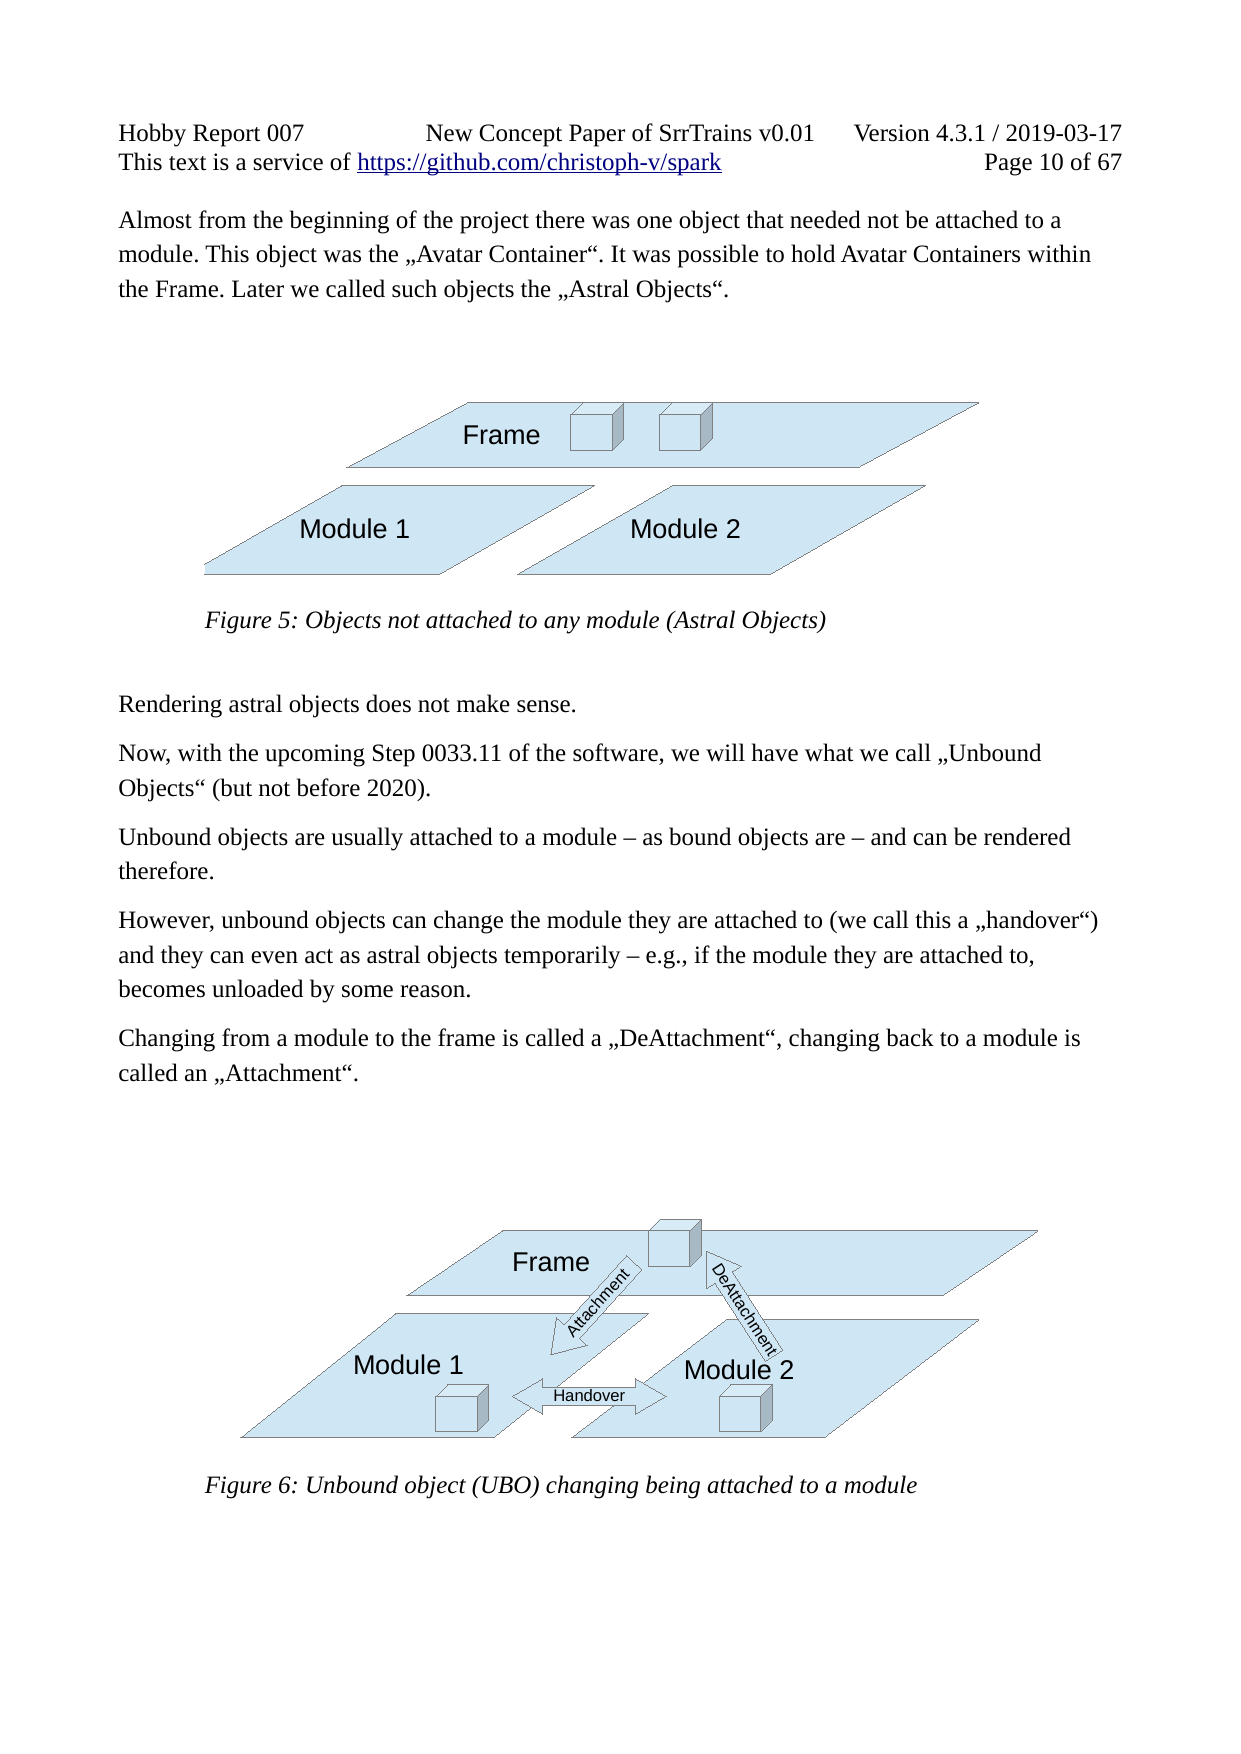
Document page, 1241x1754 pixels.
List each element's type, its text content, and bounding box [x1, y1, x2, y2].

text Rendering astral objects does not make sense. [118, 689, 1122, 718]
text Almost from the beginning of the project there was one object that needed not be attached to a module. This object was the „Avatar Container“. It was possible to hold Avatar Containers within the Frame. Later we called such objects the „Astral Objects“. [118, 205, 1122, 303]
text Now, with the upcoming Step 0033.11 of the software, we will have what we call „Unbound Objects“ (but not before 2020). [118, 738, 1122, 801]
text Figure 5: Objects not attached to any module (Astral Objects) [204, 385, 1036, 634]
text Unbound objects are usually attached to a module – as bound objects are – and can be rendered therefore. [118, 822, 1122, 885]
text However, unbound objects can change the module they are attached to (we call this a „handover“) and they can even act as astral objects temporarily – e.g., if the module they are attached to, becomes unloaded by some reason. [118, 905, 1122, 1003]
text Changing from a module to the frame is called a „DeAttachment“, changing back to a module is called an „Attachment“. [118, 1023, 1122, 1087]
text Figure 6: Unbound object (UBO) changing being attached to a module [204, 1169, 1067, 1499]
